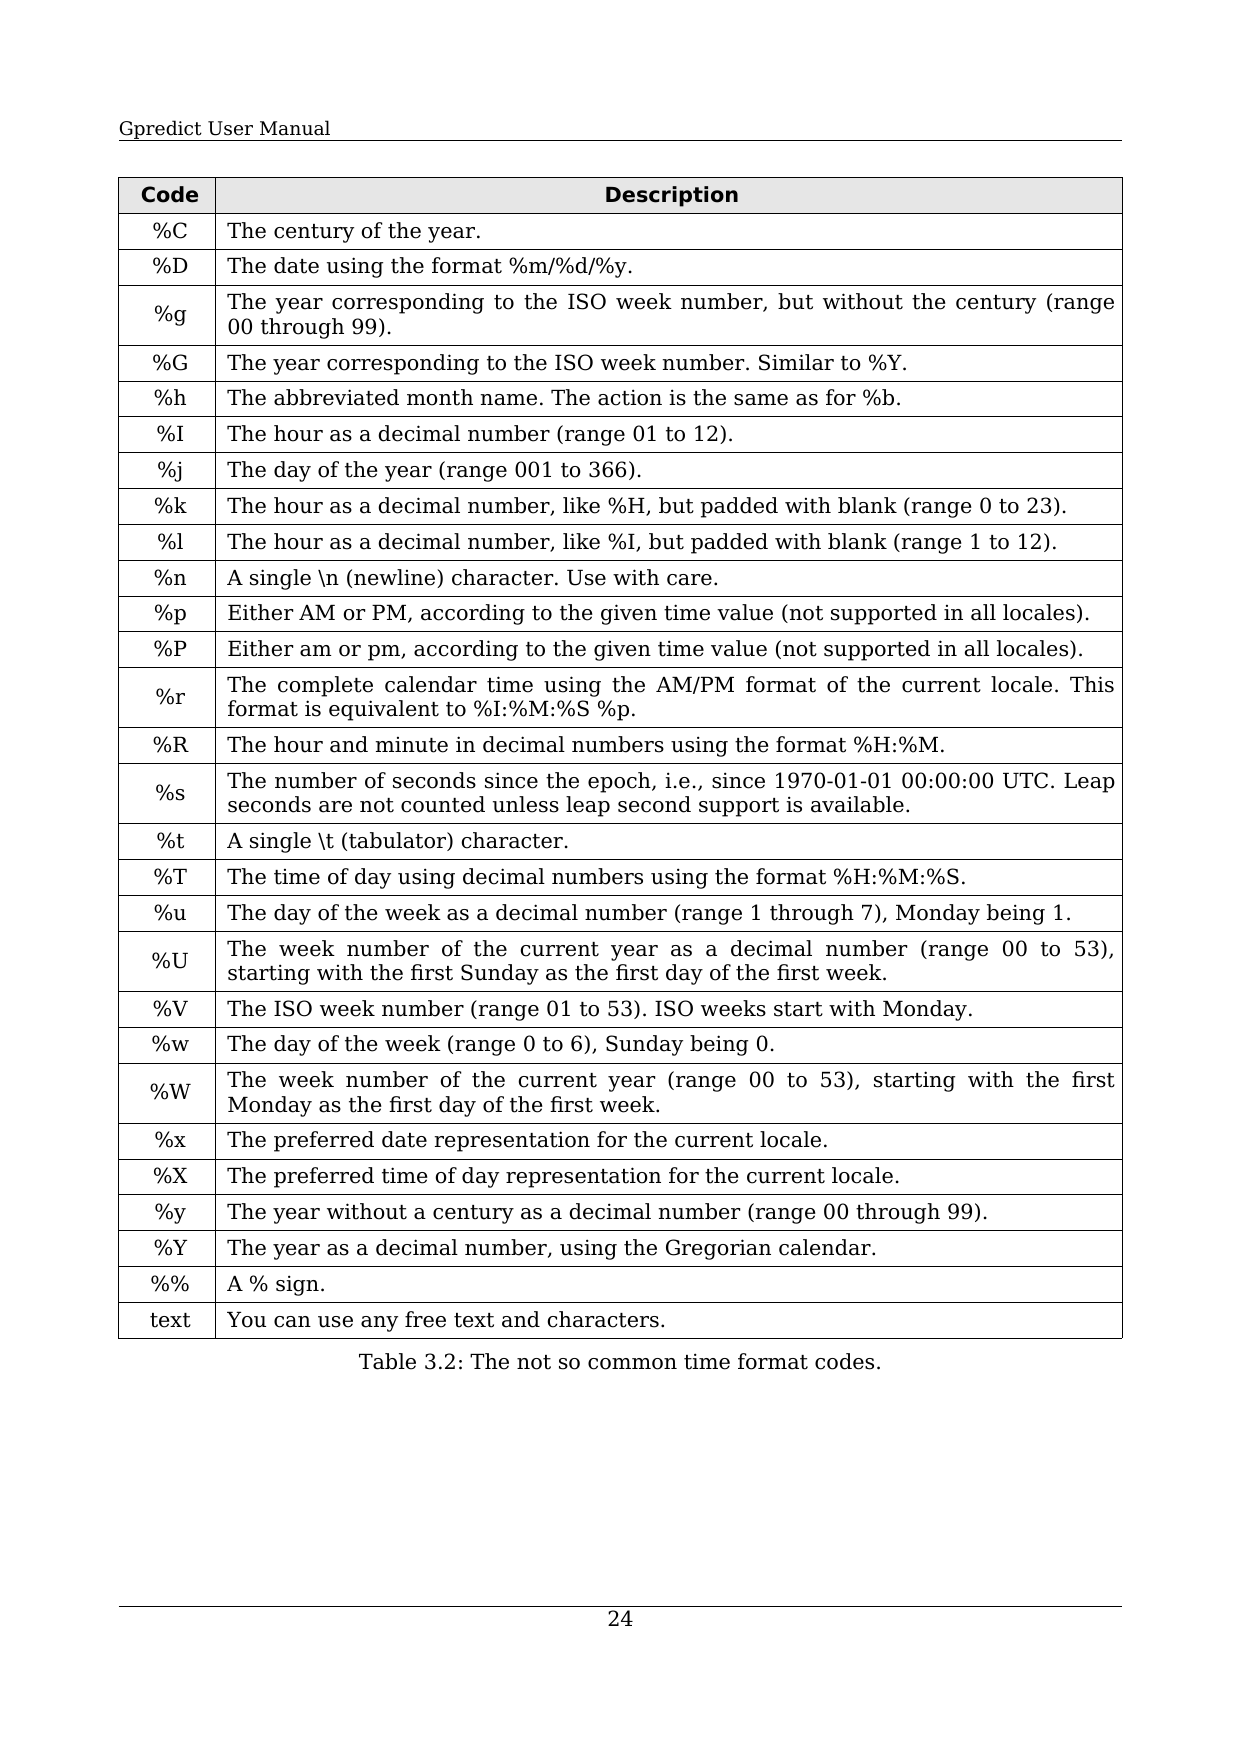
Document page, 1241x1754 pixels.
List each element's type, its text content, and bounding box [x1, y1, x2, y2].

table_cell %n [119, 561, 215, 596]
table_cell The time of day using decimal numbers using the format %H:%M:%S. [216, 860, 1122, 895]
table_cell The day of the week (range 0 to 6), Sunday being 0. [216, 1028, 1122, 1062]
table_cell The day of the year (range 001 to 366). [216, 453, 1122, 488]
table_cell %C [119, 214, 215, 249]
table_cell %u [119, 896, 215, 931]
table_cell The hour and minute in decimal numbers using the format %H:%M. [216, 728, 1122, 763]
table_cell %W [119, 1064, 215, 1123]
table_cell A single \t (tabulator) character. [216, 824, 1122, 859]
table_cell %s [119, 764, 215, 823]
table_cell Either am or pm, according to the given time value (not supported in all locales). [216, 632, 1122, 667]
table_cell %r [119, 668, 215, 727]
table_cell %P [119, 632, 215, 667]
table_header Description [216, 178, 1122, 213]
table_cell %l [119, 525, 215, 560]
table_cell %y [119, 1195, 215, 1230]
table_cell The year without a century as a decimal number (range 00 through 99). [216, 1195, 1122, 1230]
table_cell A single \n (newline) character. Use with care. [216, 561, 1122, 596]
table_cell The week number of the current year as a decimal number (range 00 to 53), starting with the first Sunday as the first day of the first week. [216, 932, 1122, 991]
table_cell The number of seconds since the epoch, i.e., since 1970-01-01 00:00:00 UTC. Leap seconds are not counted unless leap second support is available. [216, 764, 1122, 823]
table_cell The date using the format %m/%d/%y. [216, 250, 1122, 284]
table_cell The ISO week number (range 01 to 53). ISO weeks start with Monday. [216, 992, 1122, 1027]
table_cell %R [119, 728, 215, 763]
table_cell %w [119, 1028, 215, 1062]
table_cell The year corresponding to the ISO week number. Similar to %Y. [216, 346, 1122, 381]
table_cell The preferred date representation for the current locale. [216, 1124, 1122, 1158]
table_cell %h [119, 382, 215, 416]
table_cell The preferred time of day representation for the current locale. [216, 1160, 1122, 1194]
table_header Code [119, 178, 215, 213]
table_cell %j [119, 453, 215, 488]
table_cell text [119, 1303, 215, 1338]
table_cell %T [119, 860, 215, 895]
table_cell %t [119, 824, 215, 859]
table_cell %D [119, 250, 215, 284]
table_cell The hour as a decimal number, like %I, but padded with blank (range 1 to 12). [216, 525, 1122, 560]
table_cell %I [119, 417, 215, 452]
table_cell The day of the week as a decimal number (range 1 through 7), Monday being 1. [216, 896, 1122, 931]
table_cell %Y [119, 1231, 215, 1266]
table_cell %x [119, 1124, 215, 1158]
table_cell %X [119, 1160, 215, 1194]
table_cell The century of the year. [216, 214, 1122, 249]
table_cell %G [119, 346, 215, 381]
table_cell %p [119, 597, 215, 631]
table_cell A % sign. [216, 1267, 1122, 1302]
table_cell The abbreviated month name. The action is the same as for %b. [216, 382, 1122, 416]
table_cell %V [119, 992, 215, 1027]
table_cell The year as a decimal number, using the Gregorian calendar. [216, 1231, 1122, 1266]
table_cell You can use any free text and characters. [216, 1303, 1122, 1338]
table_cell The hour as a decimal number (range 01 to 12). [216, 417, 1122, 452]
table_cell The hour as a decimal number, like %H, but padded with blank (range 0 to 23). [216, 489, 1122, 524]
table_cell The year corresponding to the ISO week number, but without the century (range 00 through 99). [216, 286, 1122, 345]
table_cell %U [119, 932, 215, 991]
text Table 3.2: The not so common time format codes. [118, 1350, 1122, 1374]
table_cell The week number of the current year (range 00 to 53), starting with the first Monday as the first day of the first week. [216, 1064, 1122, 1123]
table_cell %k [119, 489, 215, 524]
table_cell %g [119, 286, 215, 345]
table_cell Either AM or PM, according to the given time value (not supported in all locales). [216, 597, 1122, 631]
table_cell The complete calendar time using the AM/PM format of the current locale. This format is equivalent to %I:%M:%S %p. [216, 668, 1122, 727]
table_cell %% [119, 1267, 215, 1302]
